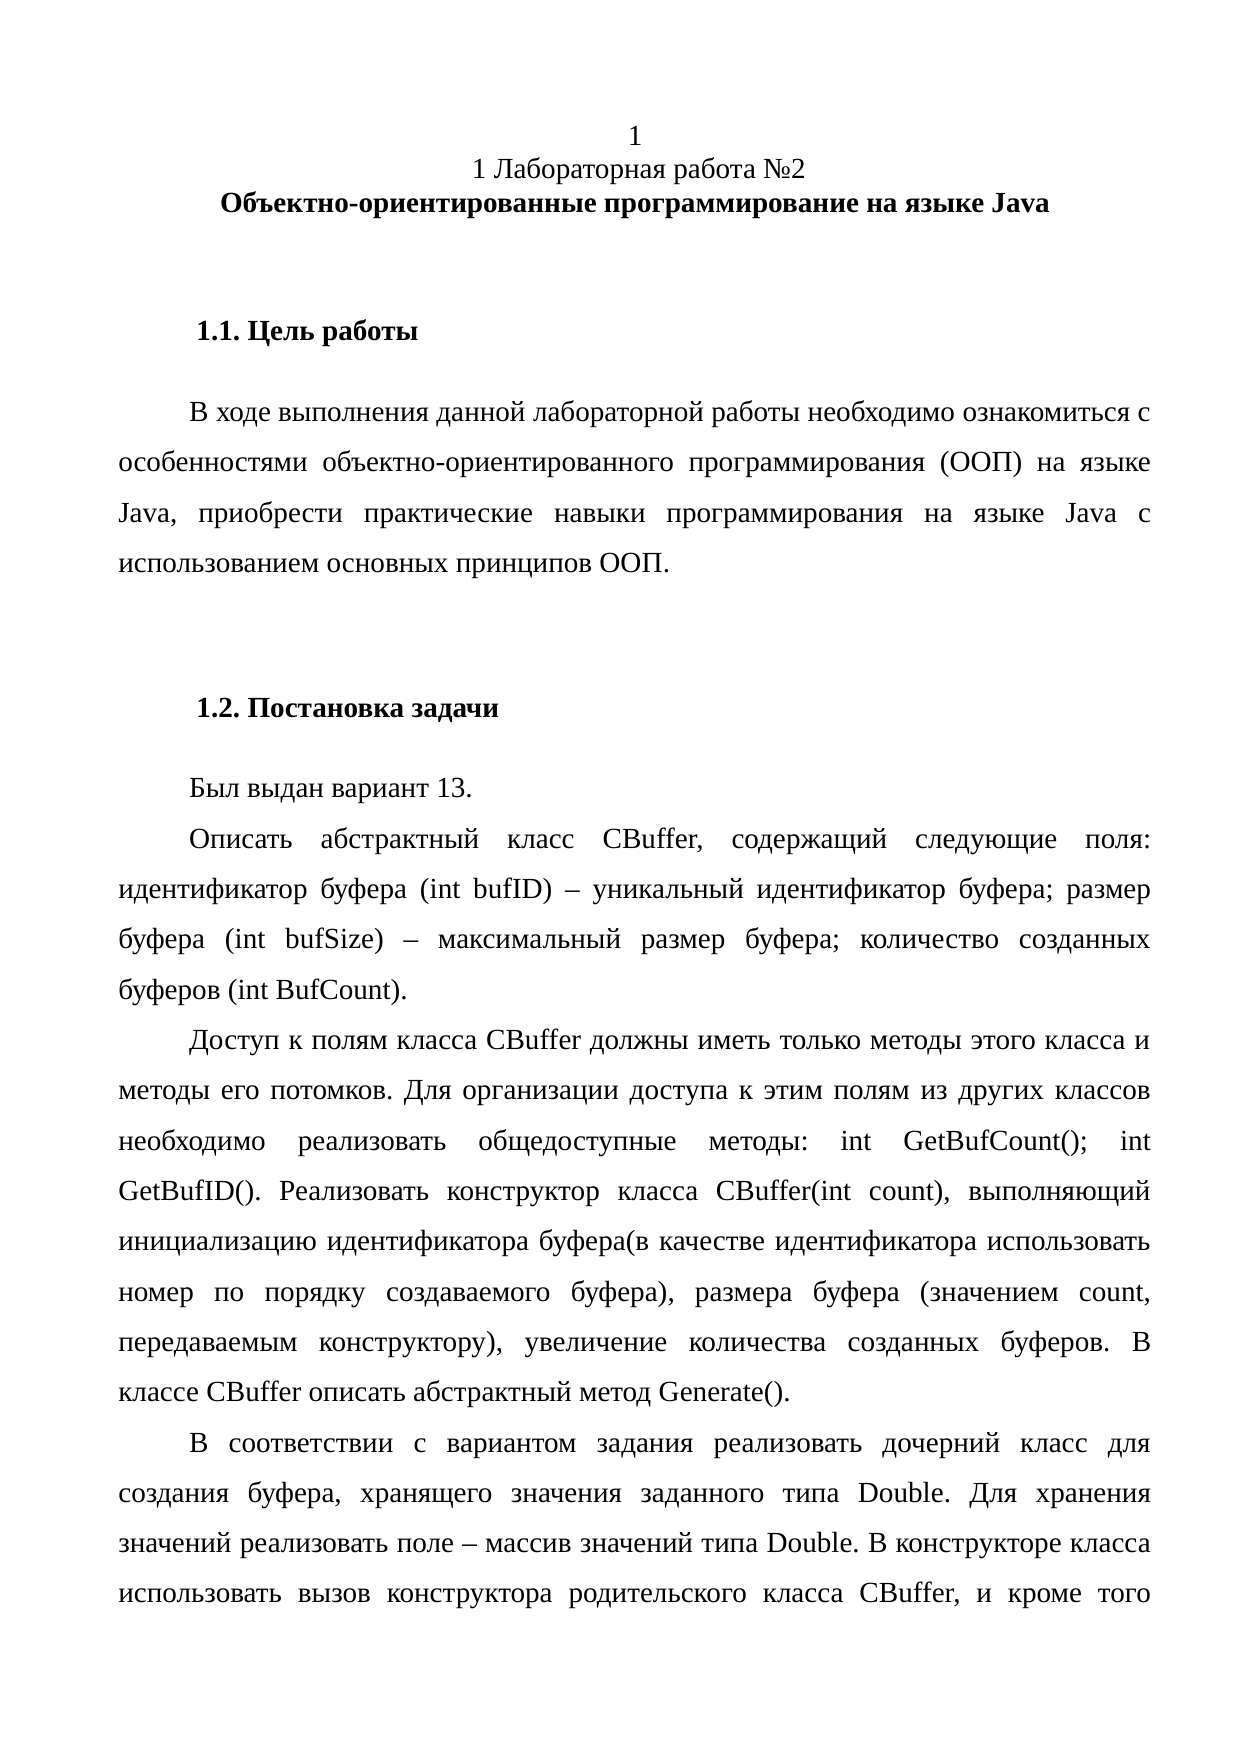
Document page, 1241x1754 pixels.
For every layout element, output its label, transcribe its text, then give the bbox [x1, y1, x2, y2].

text Описать абстрактный класс CBuffer, содержащий следующие поля: идентификатор буфера (int bufID) – уникальный идентификатор буфера; размер буфера (int bufSize) – максимальный размер буфера; количество созданных буферов (int BufCount). [118, 821, 1152, 1005]
subtitle Постановка задачи [118, 690, 1152, 723]
text В соответствии с вариантом задания реализовать дочерний класс для создания буфера, хранящего значения заданного типа Double. Для хранения значений реализовать поле – массив значений типа Double. В конструкторе класса использовать вызов конструктора родительского класса CBuffer, и кроме того [118, 1425, 1152, 1609]
text Был выдан вариант 13. [118, 771, 1152, 804]
subtitle Цель работы [118, 313, 1152, 347]
text В ходе выполнения данной лабораторной работы необходимо ознакомиться с особенностями объектно-ориентированного программирования (ООП) на языке Java, приобрести практические навыки программирования на языке Java с использованием основных принципов ООП. [118, 394, 1152, 578]
subtitle Объектно-ориентированные программирование на языке Java [118, 185, 1152, 219]
text Доступ к полям класса CBuffer должны иметь только методы этого класса и методы его потомков. Для организации доступа к этим полям из других классов необходимо реализовать общедоступные методы: int GetBufCount(); int GetBufID(). Реализовать конструктор класса CBuffer(int count), выполняющий инициализацию идентификатора буфера(в качестве идентификатора использовать номер по порядку создаваемого буфера), размера буфера (значением count, передаваемым конструктору), увеличение количества созданных буферов. В классе CBuffer описать абстрактный метод Generate(). [118, 1022, 1152, 1408]
subtitle Лабораторная работа №2 [118, 152, 1152, 185]
